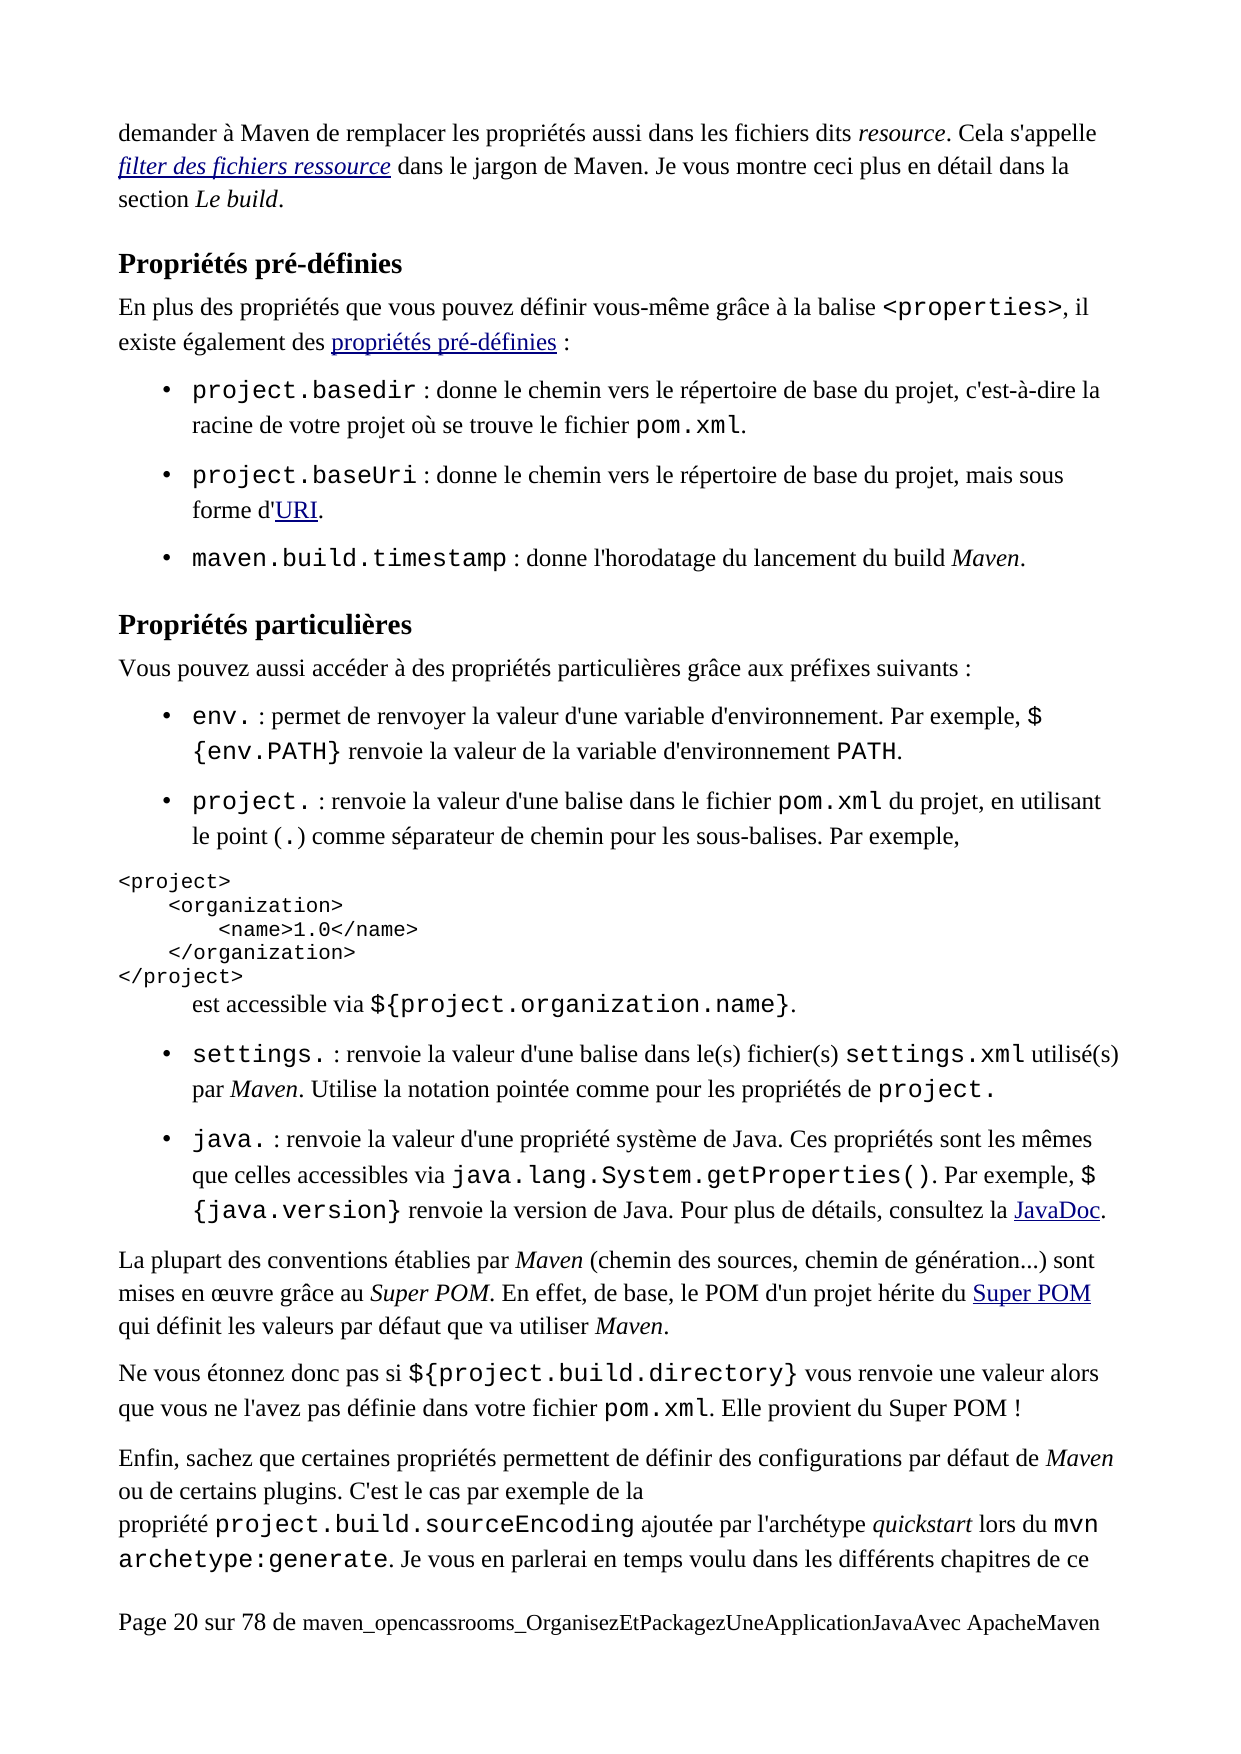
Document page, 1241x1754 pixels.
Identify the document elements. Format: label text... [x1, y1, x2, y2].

text Ne vous étonnez donc pas si ${project.build.directory} vous renvoie une valeur alors que vous ne l'avez pas définie dans votre fichier pom.xml. Elle provient du Super POM ! [118, 1358, 1122, 1424]
text Vous pouvez aussi accéder à des propriétés particulières grâce aux préfixes suivants : [118, 653, 1122, 682]
list java. : renvoie la valeur d'une propriété système de Java. Ces propriétés sont les mêmes que celles accessibles via java.lang.System.getProperties(). Par exemple, ${java.version} renvoie la version de Java. Pour plus de détails, consultez la JavaDoc. [162, 1124, 1122, 1226]
subtitle Propriétés pré-définies [118, 246, 1122, 280]
text <name>1.0</name> [118, 918, 1122, 942]
subtitle Propriétés particulières [118, 607, 1122, 641]
text </project> [118, 966, 1122, 989]
list project.basedir : donne le chemin vers le répertoire de base du projet, c'est-à-dire la racine de votre projet où se trouve le fichier pom.xml. [162, 375, 1122, 441]
list project.baseUri : donne le chemin vers le répertoire de base du projet, mais sous forme d'URI. [162, 460, 1122, 524]
list env. : permet de renvoyer la valeur d'une variable d'environnement. Par exemple, ${env.PATH} renvoie la valeur de la variable d'environnement PATH. [162, 701, 1122, 767]
list settings. : renvoie la valeur d'une balise dans le(s) fichier(s) settings.xml utilisé(s) par Maven. Utilise la notation pointée comme pour les propriétés de project. [162, 1039, 1122, 1105]
text <organization> [118, 895, 1122, 918]
list project. : renvoie la valeur d'une balise dans le fichier pom.xml du projet, en utilisant le point (.) comme séparateur de chemin pour les sous-balises. Par exemple, [162, 786, 1122, 852]
text <project> [118, 871, 1122, 895]
text </organization> [118, 942, 1122, 966]
list est accessible via ${project.organization.name}. [162, 989, 1122, 1020]
text En plus des propriétés que vous pouvez définir vous-même grâce à la balise <properties>, il existe également des propriétés pré-définies : [118, 292, 1122, 356]
text demander à Maven de remplacer les propriétés aussi dans les fichiers dits resource. Cela s'appelle filter des fichiers ressource dans le jargon de Maven. Je vous montre ceci plus en détail dans la section Le build. [118, 118, 1122, 213]
list maven.build.timestamp : donne l'horodatage du lancement du build Maven. [162, 543, 1122, 574]
text Enfin, sachez que certaines propriétés permettent de définir des configurations par défaut de Maven ou de certains plugins. C'est le cas par exemple de la propriété project.build.sourceEncoding ajoutée par l'archétype quickstart lors du mvn archetype:generate. Je vous en parlerai en temps voulu dans les différents chapitres de ce [118, 1443, 1122, 1575]
text La plupart des conventions établies par Maven (chemin des sources, chemin de génération...) sont mises en œuvre grâce au Super POM. En effet, de base, le POM d'un projet hérite du Super POM qui définit les valeurs par défaut que va utiliser Maven. [118, 1245, 1122, 1339]
